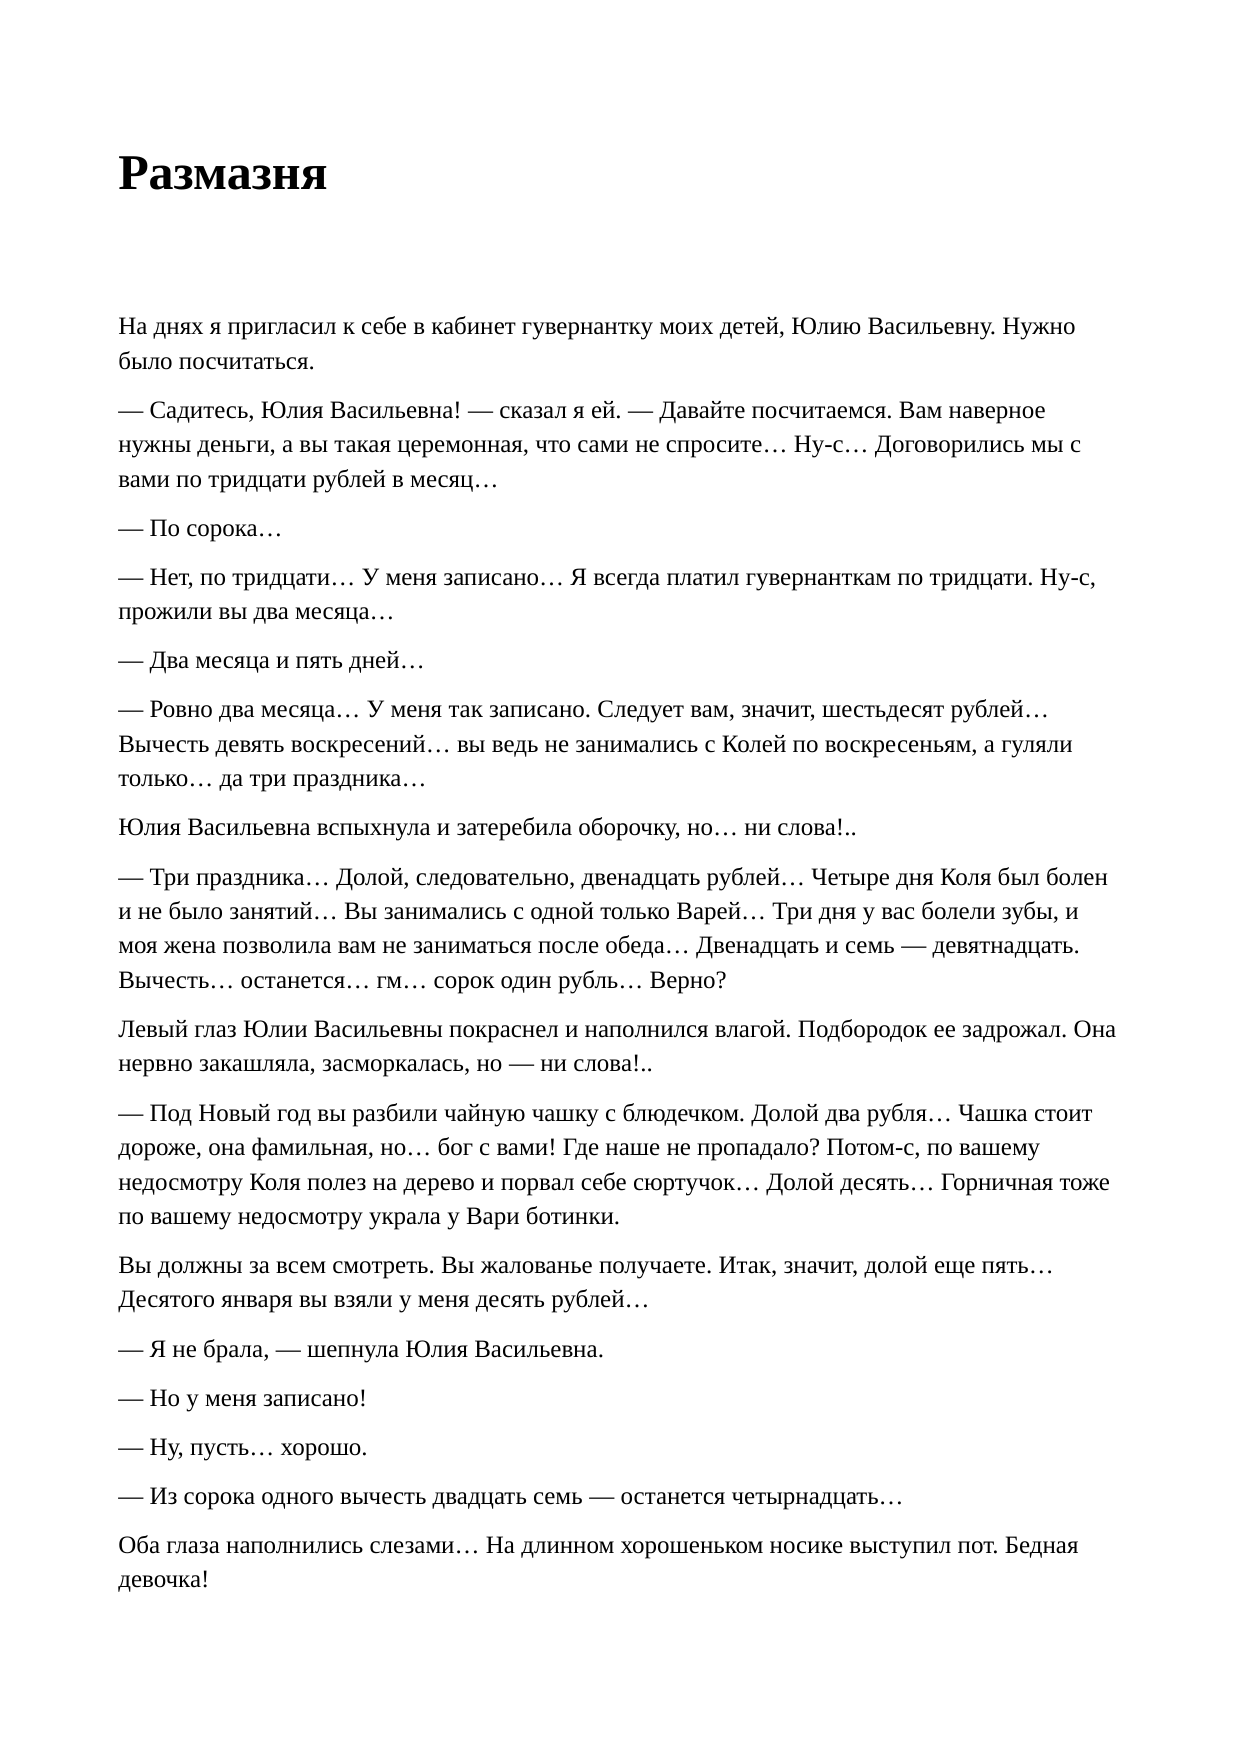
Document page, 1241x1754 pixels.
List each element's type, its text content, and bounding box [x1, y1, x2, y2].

text — Два месяца и пять дней… [118, 645, 1122, 674]
text Вы должны за всем смотреть. Вы жалованье получаете. Итак, значит, долой еще пять… Десятого января вы взяли у меня десять рублей… [118, 1250, 1122, 1313]
text Юлия Васильевна вспыхнула и затеребила оборочку, но… ни слова!.. [118, 812, 1122, 841]
text — Ровно два месяца… У меня так записано. Следует вам, значит, шестьдесят рублей… Вычесть девять воскресений… вы ведь не занимались с Колей по воскресеньям, а гуляли только… да три праздника… [118, 694, 1122, 792]
text — Садитесь, Юлия Васильевна! — сказал я ей. — Давайте посчитаемся. Вам наверное нужны деньги, а вы такая церемонная, что сами не спросите… Ну-с… Договорились мы с вами по тридцати рублей в месяц… [118, 395, 1122, 492]
text — Три праздника… Долой, следовательно, двенадцать рублей… Четыре дня Коля был болен и не было занятий… Вы занимались с одной только Варей… Три дня у вас болели зубы, и моя жена позволила вам не заниматься после обеда… Двенадцать и семь — девятнадцать. Вычесть… останется… гм… сорок один рубль… Верно? [118, 862, 1122, 994]
text — Под Новый год вы разбили чайную чашку с блюдечком. Долой два рубля… Чашка стоит дороже, она фамильная, но… бог с вами! Где наше не пропадало? Потом-с, по вашему недосмотру Коля полез на дерево и порвал себе сюртучок… Долой десять… Горничная тоже по вашему недосмотру украла у Вари ботинки. [118, 1098, 1122, 1230]
text На днях я пригласил к себе в кабинет гувернантку моих детей, Юлию Васильевну. Нужно было посчитаться. [118, 311, 1122, 374]
text — Нет, по тридцати… У меня записано… Я всегда платил гувернанткам по тридцати. Ну-с, прожили вы два месяца… [118, 562, 1122, 625]
text — Ну, пусть… хорошо. [118, 1432, 1122, 1461]
text — Из сорока одного вычесть двадцать семь — останется четырнадцать… [118, 1481, 1122, 1509]
text — Я не брала, — шепнула Юлия Васильевна. [118, 1334, 1122, 1362]
text — Но у меня записано! [118, 1383, 1122, 1411]
text Оба глаза наполнились слезами… На длинном хорошеньком носике выступил пот. Бедная девочка! [118, 1530, 1122, 1593]
text — По сорока… [118, 513, 1122, 542]
text Левый глаз Юлии Васильевны покраснел и наполнился влагой. Подбородок ее задрожал. Она нервно закашляла, засморкалась, но — ни слова!.. [118, 1014, 1122, 1077]
subtitle Размазня [118, 143, 1122, 201]
